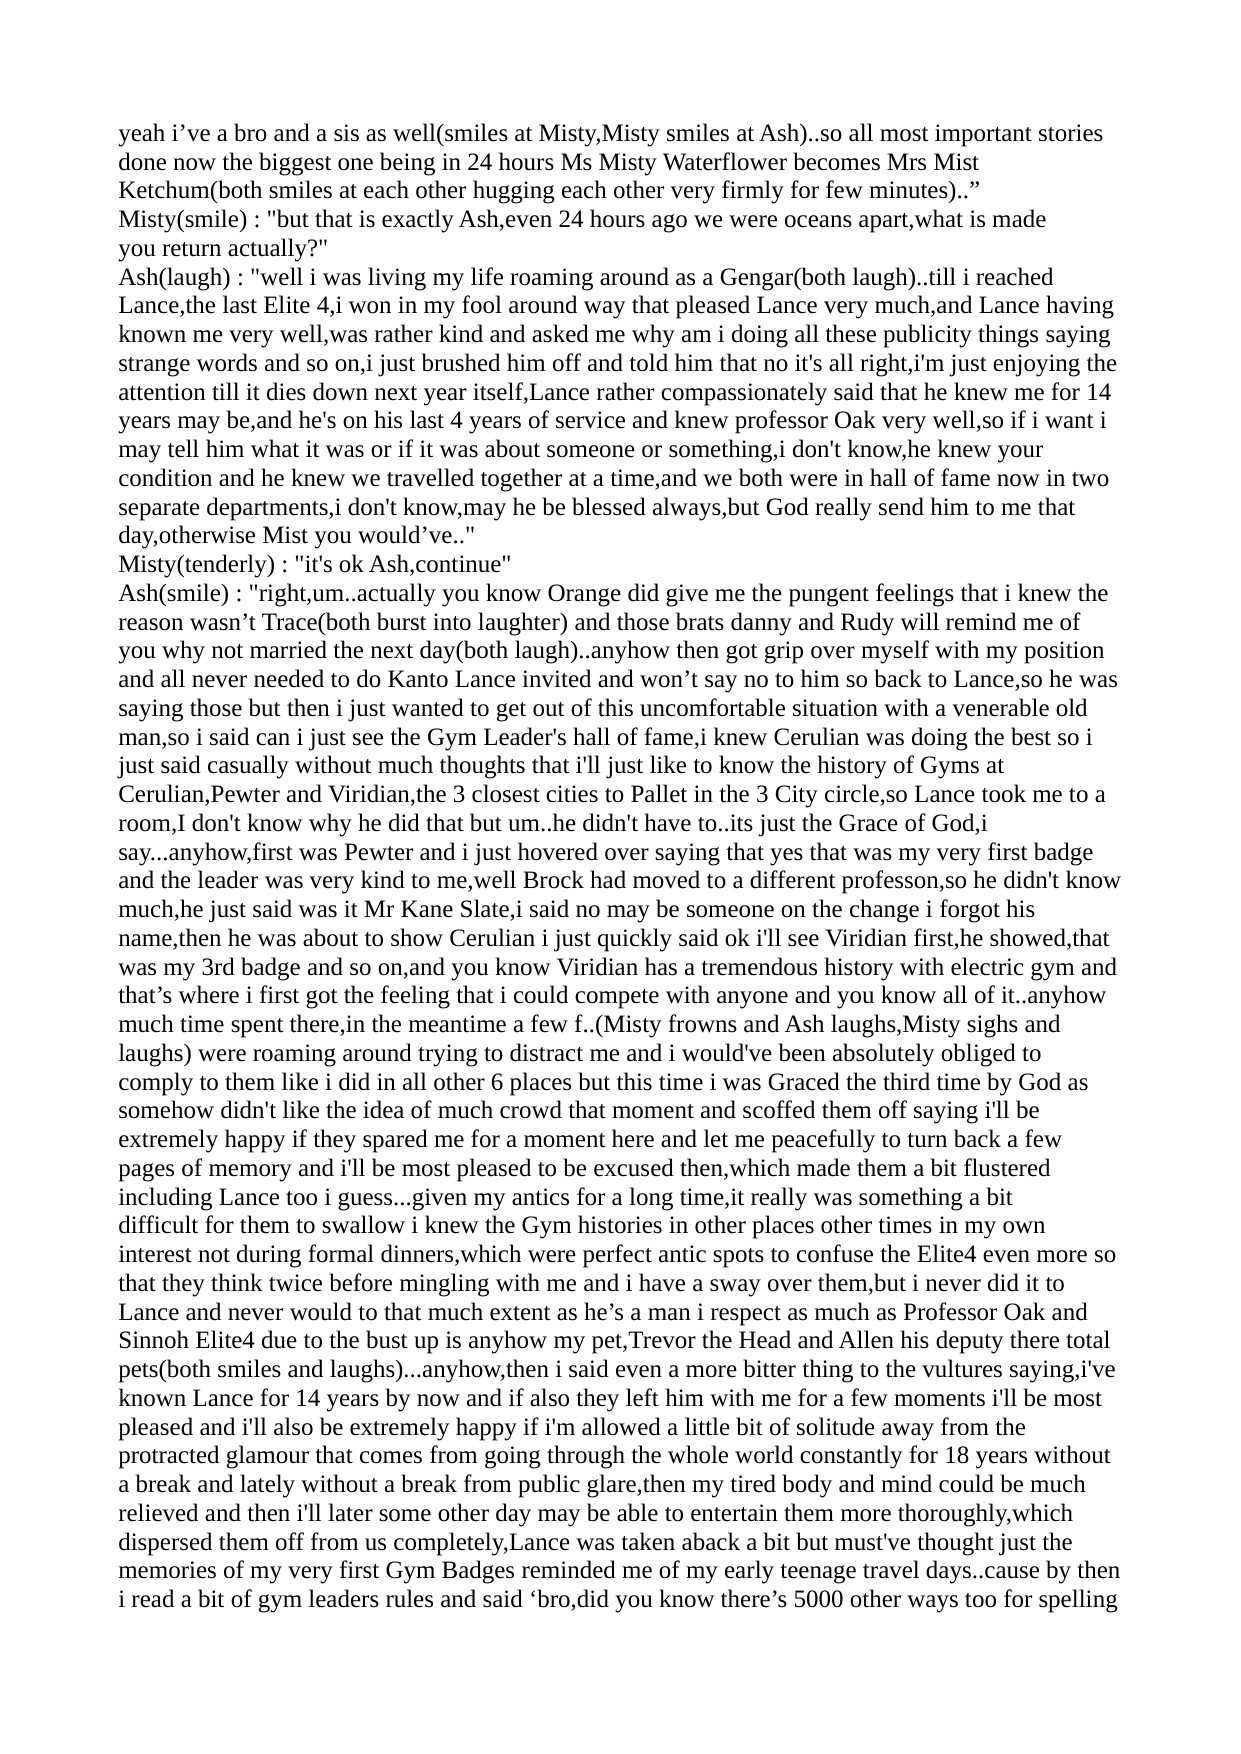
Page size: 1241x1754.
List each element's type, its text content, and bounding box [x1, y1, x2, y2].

text Misty(tenderly) : "it's ok Ash,continue" [118, 549, 1122, 578]
text you return actually?" [118, 233, 1122, 262]
text Misty(smile) : "but that is exactly Ash,even 24 hours ago we were oceans apart,what is made [118, 204, 1122, 233]
text Ash(smile) : "right,um..actually you know Orange did give me the pungent feelings that i knew the reason wasn’t Trace(both burst into laughter) and those brats danny and Rudy will remind me of you why not married the next day(both laugh)..anyhow then got grip over myself with my position and all never needed to do Kanto Lance invited and won’t say no to him so back to Lance,so he was saying those but then i just wanted to get out of this uncomfortable situation with a venerable old man,so i said can i just see the Gym Leader's hall of fame,i knew Cerulian was doing the best so i just said casually without much thoughts that i'll just like to know the history of Gyms at Cerulian,Pewter and Viridian,the 3 closest cities to Pallet in the 3 City circle,so Lance took me to a room,I don't know why he did that but um..he didn't have to..its just the Grace of God,i say...anyhow,first was Pewter and i just hovered over saying that yes that was my very first badge and the leader was very kind to me,well Brock had moved to a different professon,so he didn't know much,he just said was it Mr Kane Slate,i said no may be someone on the change i forgot his name,then he was about to show Cerulian i just quickly said ok i'll see Viridian first,he showed,that was my 3rd badge and so on,and you know Viridian has a tremendous history with electric gym and that’s where i first got the feeling that i could compete with anyone and you know all of it..anyhow much time spent there,in the meantime a few f..(Misty frowns and Ash laughs,Misty sighs and laughs) were roaming around trying to distract me and i would've been absolutely obliged to comply to them like i did in all other 6 places but this time i was Graced the third time by God as somehow didn't like the idea of much crowd that moment and scoffed them off saying i'll be extremely happy if they spared me for a moment here and let me peacefully to turn back a few pages of memory and i'll be most pleased to be excused then,which made them a bit flustered including Lance too i guess...given my antics for a long time,it really was something a bit [118, 578, 1122, 1211]
text yeah i’ve a bro and a sis as well(smiles at Misty,Misty smiles at Ash)..so all most important stories done now the biggest one being in 24 hours Ms Misty Waterflower becomes Mrs Mist Ketchum(both smiles at each other hugging each other very firmly for few minutes)..” [118, 118, 1122, 204]
text Ash(laugh) : "well i was living my life roaming around as a Gengar(both laugh)..till i reached Lance,the last Elite 4,i won in my fool around way that pleased Lance very much,and Lance having known me very well,was rather kind and asked me why am i doing all these publicity things saying strange words and so on,i just brushed him off and told him that no it's all right,i'm just enjoying the attention till it dies down next year itself,Lance rather compassionately said that he knew me for 14 years may be,and he's on his last 4 years of service and knew professor Oak very well,so if i want i may tell him what it was or if it was about someone or something,i don't know,he knew your condition and he knew we travelled together at a time,and we both were in hall of fame now in two separate departments,i don't know,may he be blessed always,but God really send him to me that day,otherwise Mist you would’ve.." [118, 262, 1122, 549]
text difficult for them to swallow i knew the Gym histories in other places other times in my own interest not during formal dinners,which were perfect antic spots to confuse the Elite4 even more so that they think twice before mingling with me and i have a sway over them,but i never did it to Lance and never would to that much extent as he’s a man i respect as much as Professor Oak and Sinnoh Elite4 due to the bust up is anyhow my pet,Trevor the Head and Allen his deputy there total pets(both smiles and laughs)...anyhow,then i said even a more bitter thing to the vultures saying,i've [118, 1211, 1122, 1383]
text known Lance for 14 years by now and if also they left him with me for a few moments i'll be most pleased and i'll also be extremely happy if i'm allowed a little bit of solitude away from the protracted glamour that comes from going through the whole world constantly for 18 years without a break and lately without a break from public glare,then my tired body and mind could be much [118, 1383, 1122, 1498]
text relieved and then i'll later some other day may be able to entertain them more thoroughly,which dispersed them off from us completely,Lance was taken aback a bit but must've thought just the memories of my very first Gym Badges reminded me of my early teenage travel days..cause by then i read a bit of gym leaders rules and said ‘bro,did you know there’s 5000 other ways too for spelling [118, 1498, 1122, 1613]
